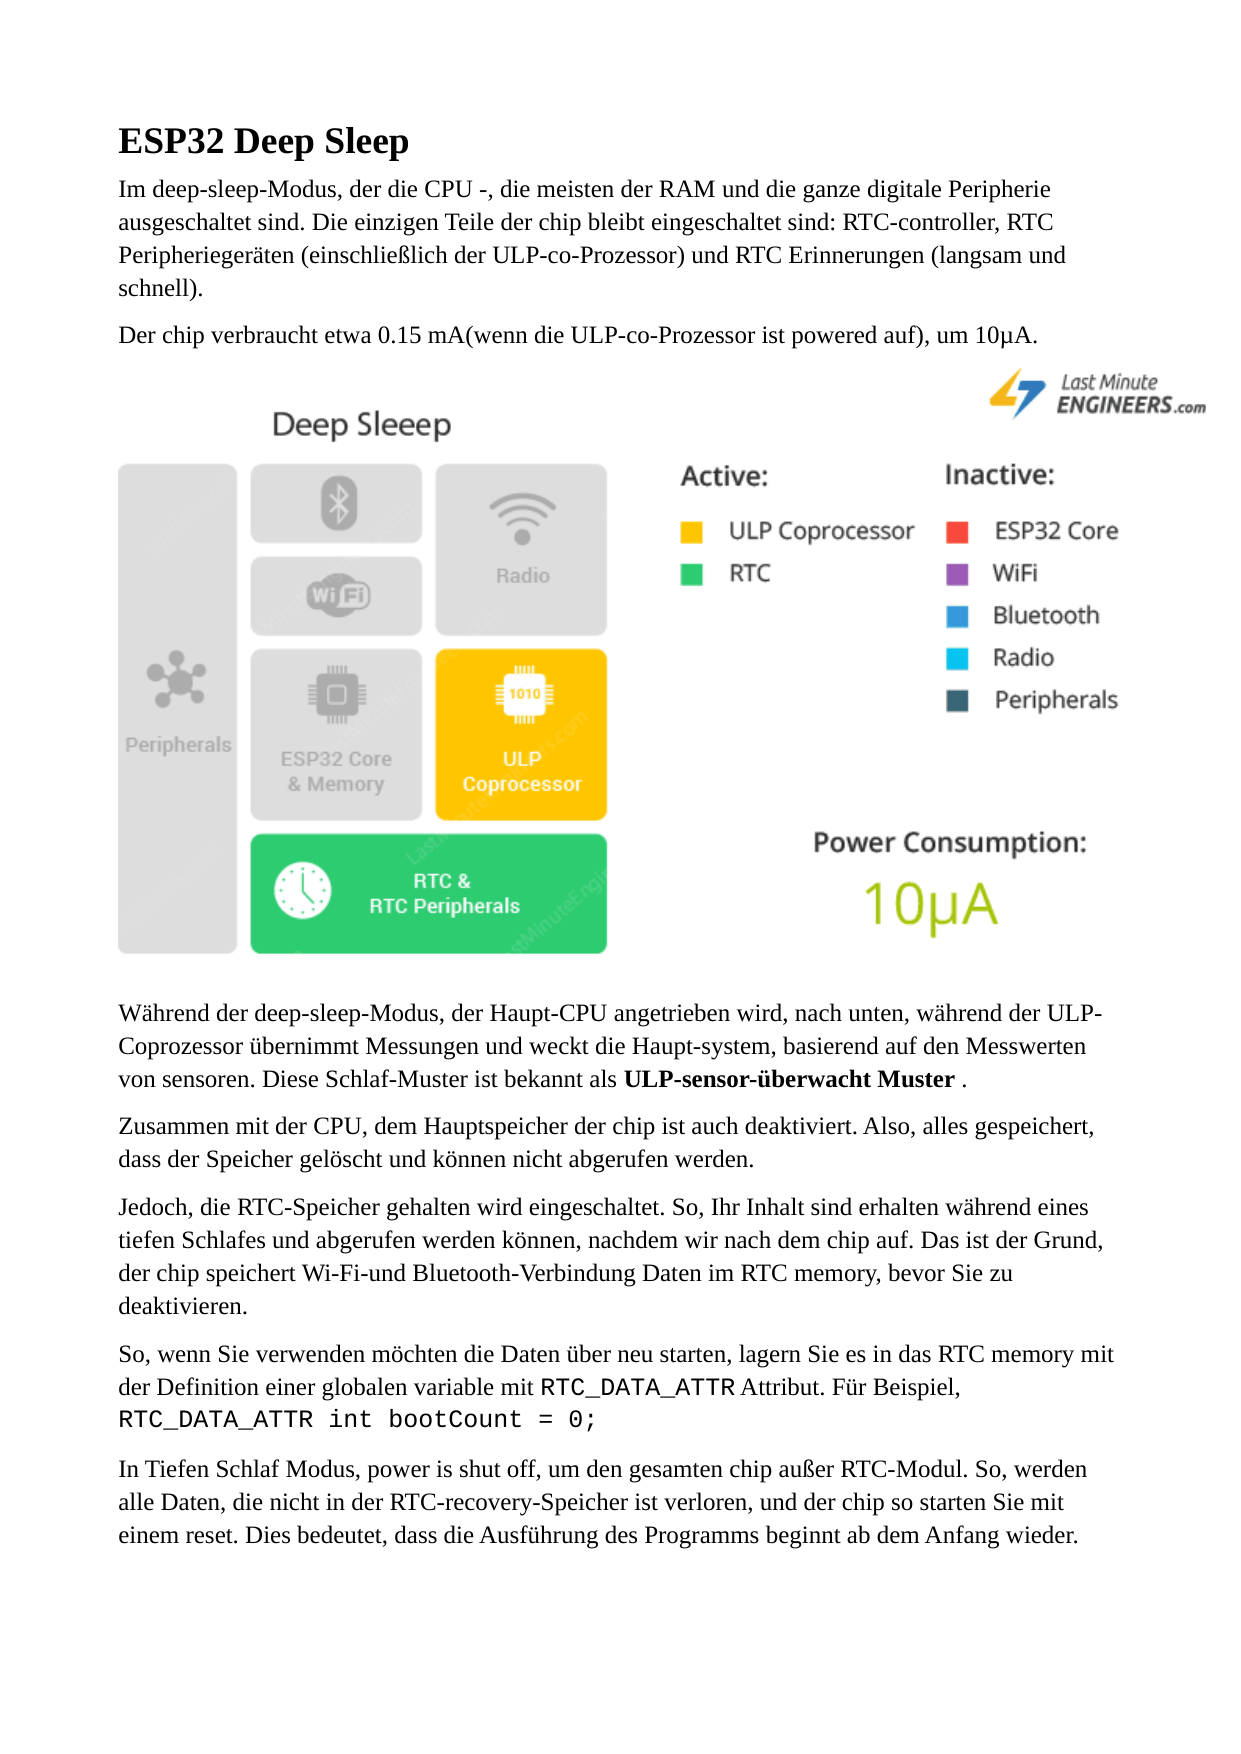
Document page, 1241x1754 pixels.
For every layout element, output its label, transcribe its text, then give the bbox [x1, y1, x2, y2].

text Im deep-sleep-Modus, der die CPU -, die meisten der RAM und die ganze digitale Peripherie ausgeschaltet sind. Die einzigen Teile der chip bleibt eingeschaltet sind: RTC-controller, RTC Peripheriegeräten (einschließlich der ULP-co-Prozessor) und RTC Erinnerungen (langsam und schnell). [118, 174, 1122, 302]
text Während der deep-sleep-Modus, der Haupt-CPU angetrieben wird, nach unten, während der ULP-Coprozessor übernimmt Messungen und weckt die Haupt-system, basierend auf den Messwerten von sensoren. Diese Schlaf-Muster ist bekannt als ULP-sensor-überwacht Muster . [118, 998, 1122, 1093]
text Jedoch, die RTC-Speicher gehalten wird eingeschaltet. So, Ihr Inhalt sind erhalten während eines tiefen Schlafes und abgerufen werden können, nachdem wir nach dem chip auf. Das ist der Grund, der chip speichert Wi-Fi-und Bluetooth-Verbindung Daten im RTC memory, bevor Sie zu deaktivieren. [118, 1192, 1122, 1320]
text Zusammen mit der CPU, dem Hauptspeicher der chip ist auch deaktiviert. Also, alles gespeichert, dass der Speicher gelöscht und können nicht abgerufen werden. [118, 1111, 1122, 1173]
text In Tiefen Schlaf Modus, power is shut off, um den gesamten chip außer RTC-Modul. So, werden alle Daten, die nicht in der RTC-recovery-Speicher ist verloren, und der chip so starten Sie mit einem reset. Dies bedeutet, dass die Ausführung des Programms beginnt ab dem Anfang wieder. [118, 1454, 1122, 1549]
picture [118, 368, 1206, 979]
text Der chip verbraucht etwa 0.15 mA(wenn die ULP-co-Prozessor ist powered auf), um 10µA. [118, 320, 1122, 349]
text So, wenn Sie verwenden möchten die Daten über neu starten, lagern Sie es in das RTC memory mit der Definition einer globalen variable mit RTC_DATA_ATTR Attribut. Für Beispiel, RTC_DATA_ATTR int bootCount = 0; [118, 1339, 1122, 1435]
subtitle ESP32 Deep Sleep [118, 118, 1122, 161]
